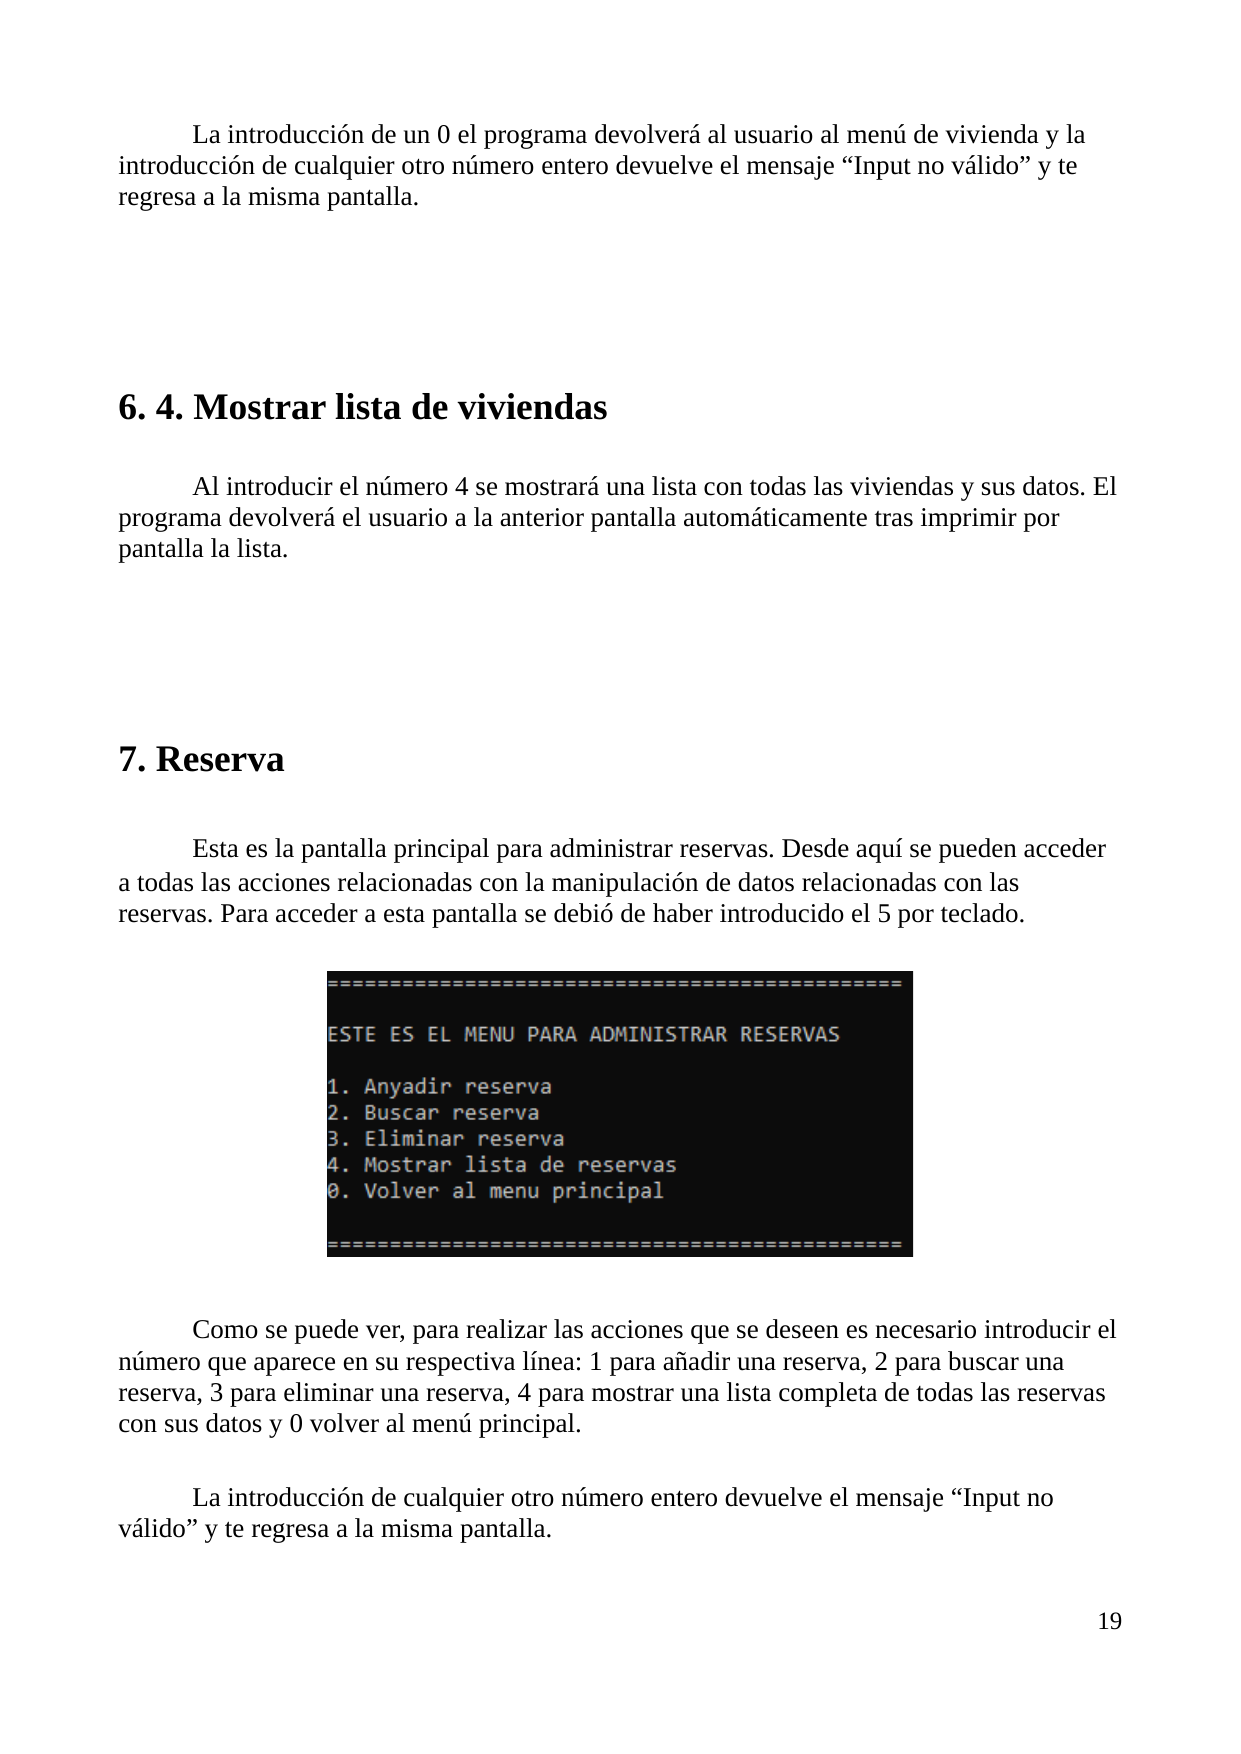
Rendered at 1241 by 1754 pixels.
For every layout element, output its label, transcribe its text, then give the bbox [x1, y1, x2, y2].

text 7. Reserva [118, 736, 1122, 779]
text 6. 4. Mostrar lista de viviendas [118, 384, 1122, 427]
text Al introducir el número 4 se mostrará una lista con todas las viviendas y sus datos. El programa devolverá el usuario a la anterior pantalla automáticamente tras imprimir por pantalla la lista. [118, 470, 1122, 564]
text La introducción de cualquier otro número entero devuelve el mensaje “Input no válido” y te regresa a la misma pantalla. [118, 1481, 1122, 1544]
picture [327, 971, 914, 1257]
text Como se puede ver, para realizar las acciones que se deseen es necesario introducir el número que aparece en su respectiva línea: 1 para añadir una reserva, 2 para buscar una reserva, 3 para eliminar una reserva, 4 para mostrar una lista completa de todas las reservas con sus datos y 0 volver al menú principal. [118, 1314, 1122, 1438]
text Esta es la pantalla principal para administrar reservas. Desde aquí se pueden acceder a todas las acciones relacionadas con la manipulación de datos relacionadas con las reservas. Para acceder a esta pantalla se debió de haber introducido el 5 por teclado. [118, 822, 1122, 928]
text La introducción de un 0 el programa devolverá al usuario al menú de vivienda y la introducción de cualquier otro número entero devuelve el mensaje “Input no válido” y te regresa a la misma pantalla. [118, 118, 1122, 212]
